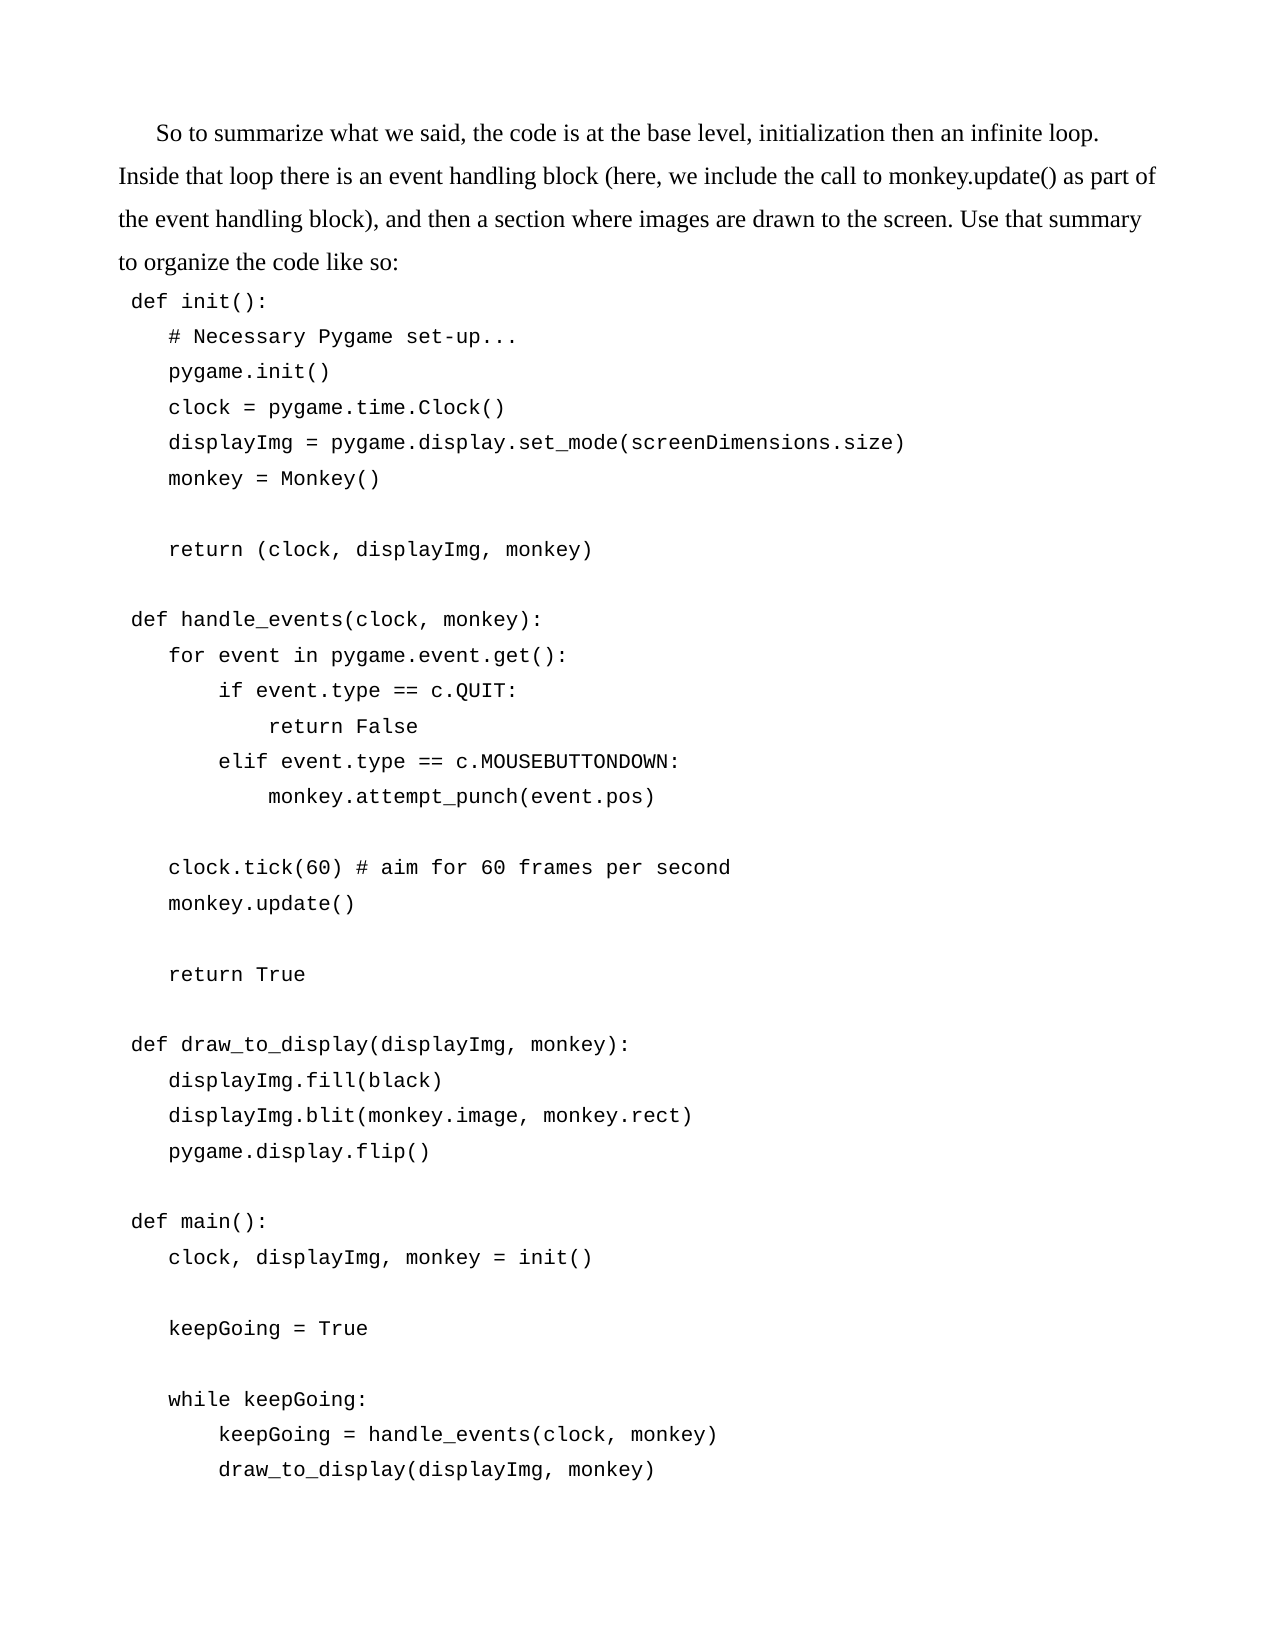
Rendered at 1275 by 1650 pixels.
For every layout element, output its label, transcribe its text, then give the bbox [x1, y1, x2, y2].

text return True [118, 963, 1157, 987]
text monkey.update() [118, 893, 1157, 916]
text monkey.attempt_punch(event.pos) [118, 786, 1157, 810]
text pygame.display.flip() [118, 1141, 1157, 1164]
text while keepGoing: [118, 1388, 1157, 1412]
text So to summarize what we said, the code is at the base level, initialization then an infinite loop. Inside that loop there is an event handling block (here, we include the call to monkey.update() as part of the event handling block), and then a section where images are drawn to the screen. Use that summary to organize the code like so: [118, 118, 1157, 276]
text clock, displayImg, monkey = init() [118, 1247, 1157, 1271]
text clock = pygame.time.Clock() [118, 397, 1157, 421]
text keepGoing = handle_events(clock, monkey) [118, 1424, 1157, 1448]
text for event in pygame.event.get(): [118, 645, 1157, 668]
text def init(): [118, 291, 1157, 314]
text def main(): [118, 1211, 1157, 1235]
text # Necessary Pygame set-up... [118, 326, 1157, 350]
text pygame.init() [118, 361, 1157, 385]
text return False [118, 716, 1157, 739]
text if event.type == c.QUIT: [118, 680, 1157, 704]
text draw_to_display(displayImg, monkey) [118, 1459, 1157, 1483]
text def draw_to_display(displayImg, monkey): [118, 1034, 1157, 1058]
text return (clock, displayImg, monkey) [118, 538, 1157, 562]
text displayImg = pygame.display.set_mode(screenDimensions.size) [118, 432, 1157, 456]
text def handle_events(clock, monkey): [118, 609, 1157, 633]
text monkey = Monkey() [118, 468, 1157, 491]
text displayImg.fill(black) [118, 1070, 1157, 1093]
text keepGoing = True [118, 1318, 1157, 1341]
text clock.tick(60) # aim for 60 frames per second [118, 857, 1157, 881]
text displayImg.blit(monkey.image, monkey.rect) [118, 1105, 1157, 1129]
text elif event.type == c.MOUSEBUTTONDOWN: [118, 751, 1157, 775]
